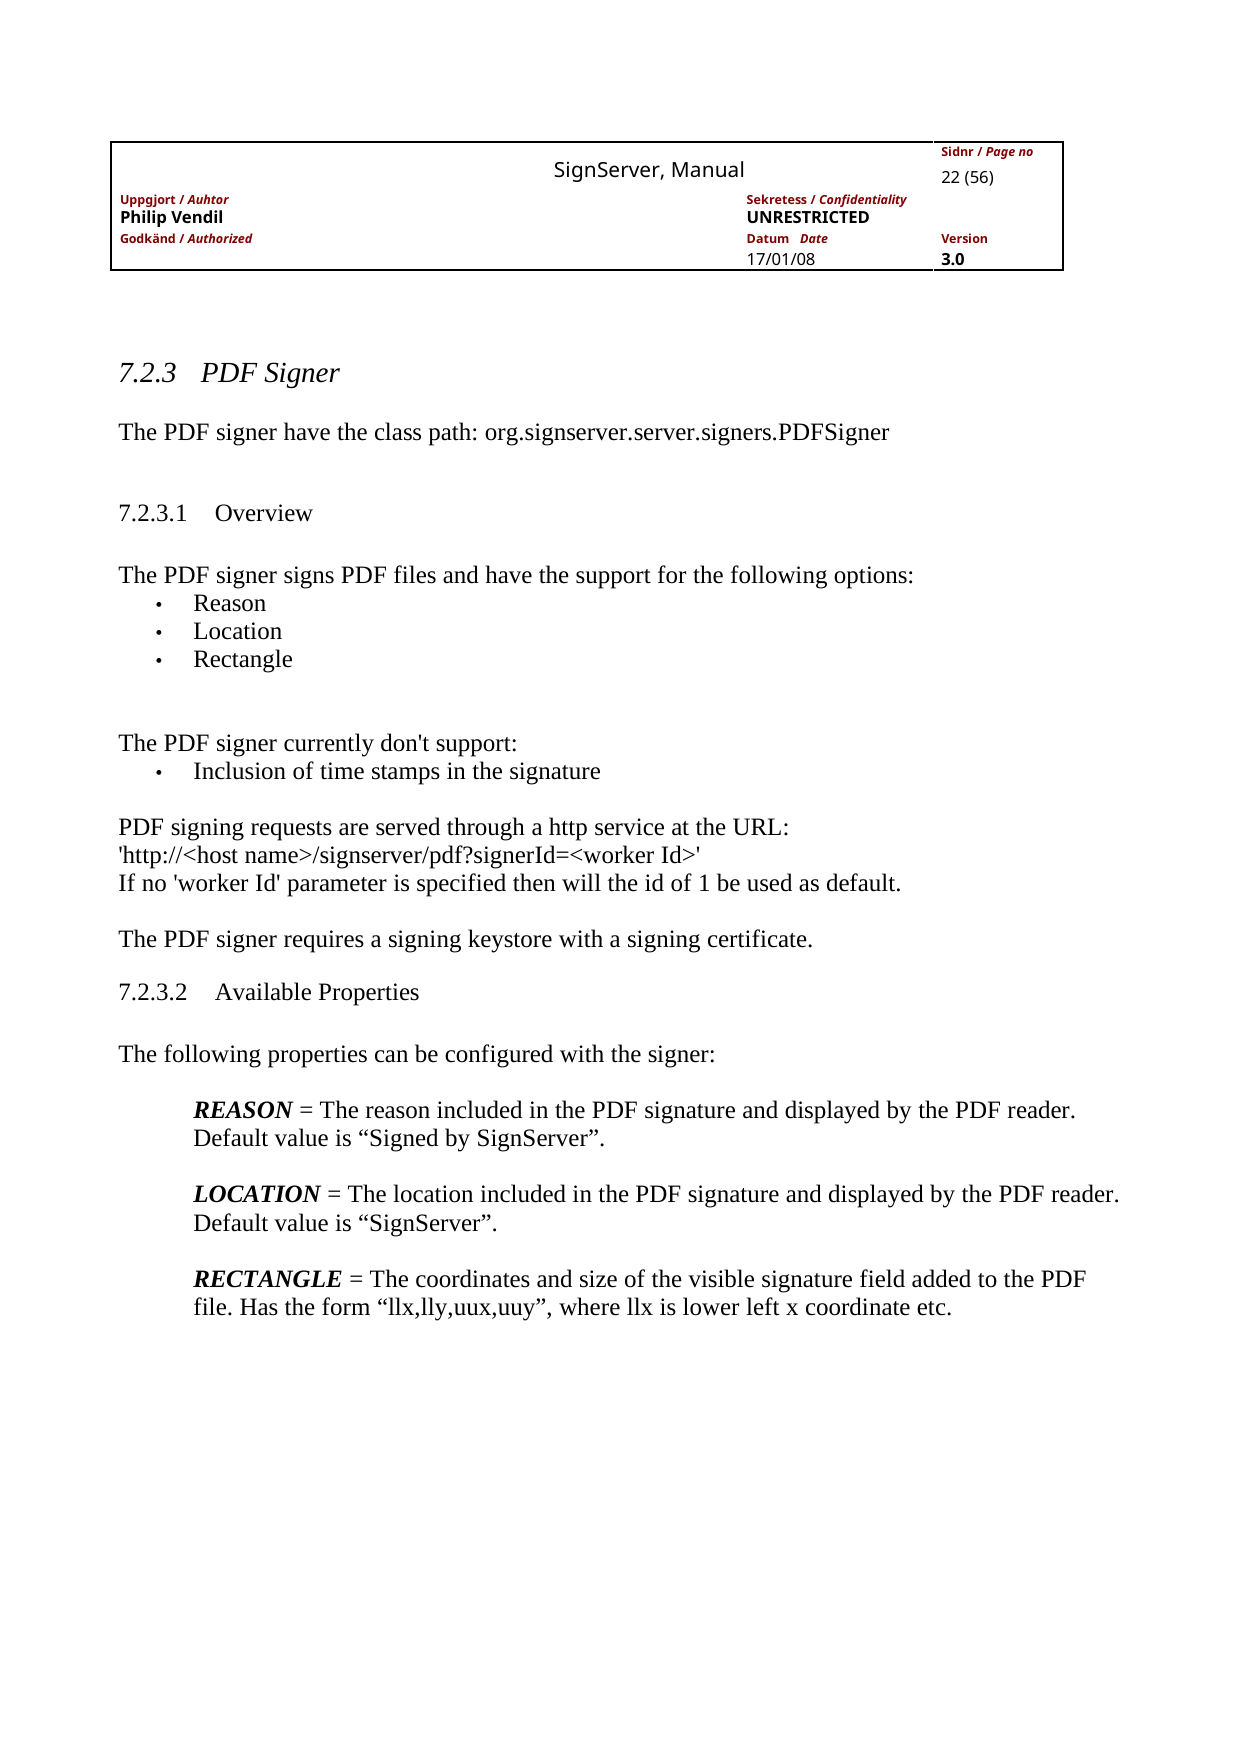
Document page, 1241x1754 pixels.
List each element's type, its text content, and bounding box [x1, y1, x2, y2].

subtitle PDF Signer [118, 357, 1122, 389]
list Reason [156, 589, 1122, 617]
text RECTANGLE = The coordinates and size of the visible signature field added to the PDF file. Has the form “llx,lly,uux,uuy”, where llx is lower left x coordinate etc. [193, 1264, 1122, 1321]
subtitle Available Properties [118, 978, 1122, 1006]
text 'http://<host name>/signserver/pdf?signerId=<worker Id>' [118, 841, 1122, 869]
list Location [156, 617, 1122, 645]
text The following properties can be configured with the signer: [118, 1040, 1122, 1068]
text The PDF signer signs PDF files and have the support for the following options: [118, 561, 1122, 589]
text The PDF signer currently don't support: [118, 729, 1122, 757]
text The PDF signer have the class path: org.signserver.server.signers.PDFSigner [118, 417, 1122, 445]
text PDF signing requests are served through a http service at the URL: [118, 813, 1122, 841]
list Rectangle [156, 645, 1122, 673]
list Inclusion of time stamps in the signature [156, 757, 1122, 785]
text If no 'worker Id' parameter is specified then will the id of 1 be used as default. [118, 869, 1122, 897]
text REASON = The reason included in the PDF signature and displayed by the PDF reader. Default value is “Signed by SignServer”. [193, 1096, 1122, 1152]
text LOCATION = The location included in the PDF signature and displayed by the PDF reader. Default value is “SignServer”. [193, 1180, 1122, 1236]
text The PDF signer requires a signing keystore with a signing certificate. [118, 925, 1122, 953]
subtitle Overview [118, 498, 1122, 526]
